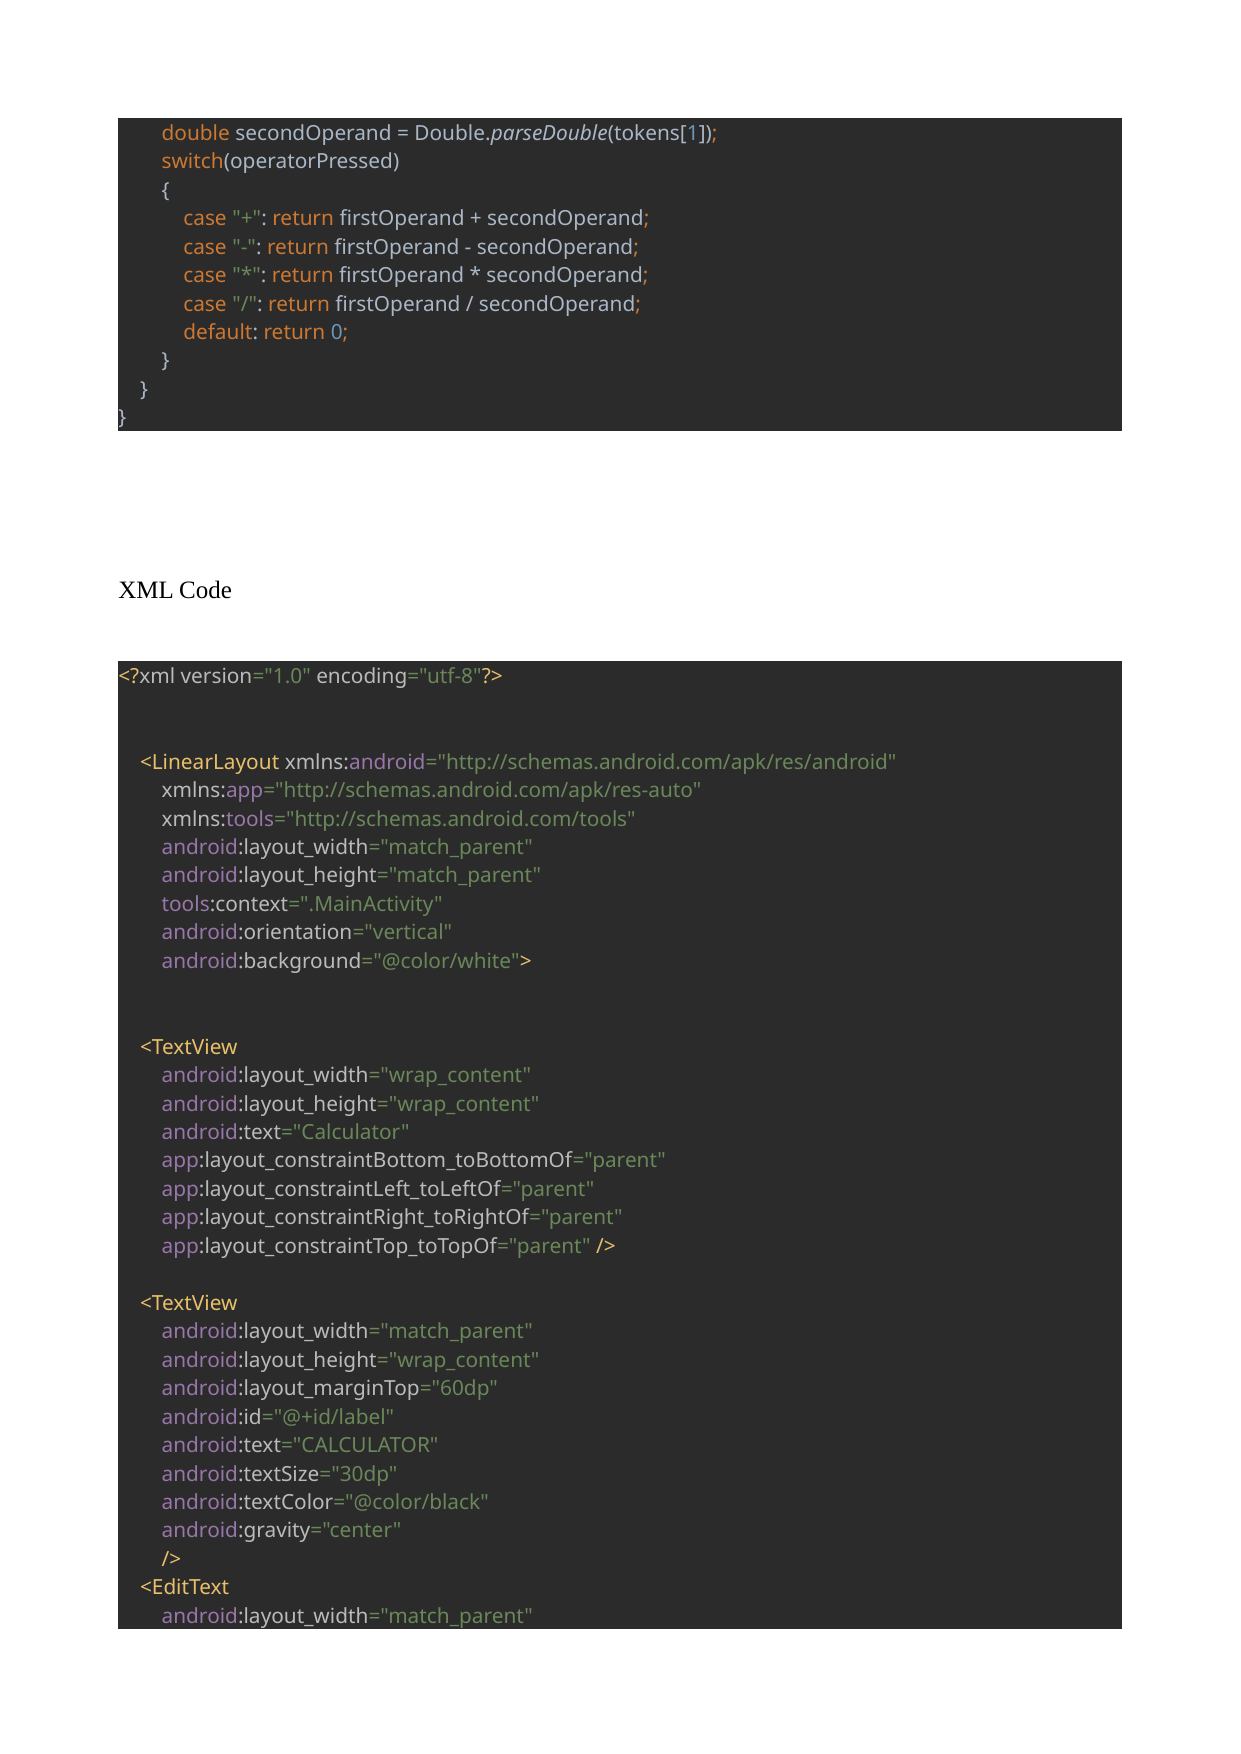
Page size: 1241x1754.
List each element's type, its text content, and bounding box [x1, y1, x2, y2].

text XML Code [118, 575, 1122, 603]
text <?xml version="1.0" encoding="utf-8"?> <LinearLayout xmlns:android="http://schemas.android.com/apk/res/android" xmlns:app="http://schemas.android.com/apk/res-auto" xmlns:tools="http://schemas.android.com/tools" android:layout_width="match_parent" android:layout_height="match_parent" tools:context=".MainActivity" android:orientation="vertical" android:background="@color/white"> <TextView android:layout_width="wrap_content" android:layout_height="wrap_content" android:text="Calculator" app:layout_constraintBottom_toBottomOf="parent" app:layout_constraintLeft_toLeftOf="parent" app:layout_constraintRight_toRightOf="parent" app:layout_constraintTop_toTopOf="parent" /> <TextView android:layout_width="match_parent" android:layout_height="wrap_content" android:layout_marginTop="60dp" android:id="@+id/label" android:text="CALCULATOR" android:textSize="30dp" android:textColor="@color/black" android:gravity="center" /> <EditText android:layout_width="match_parent" [118, 661, 1122, 1629]
text double secondOperand = Double.parseDouble(tokens[1]); switch(operatorPressed) { case "+": return firstOperand + secondOperand; case "-": return firstOperand - secondOperand; case "*": return firstOperand * secondOperand; case "/": return firstOperand / secondOperand; default: return 0; } } } [118, 118, 1122, 431]
